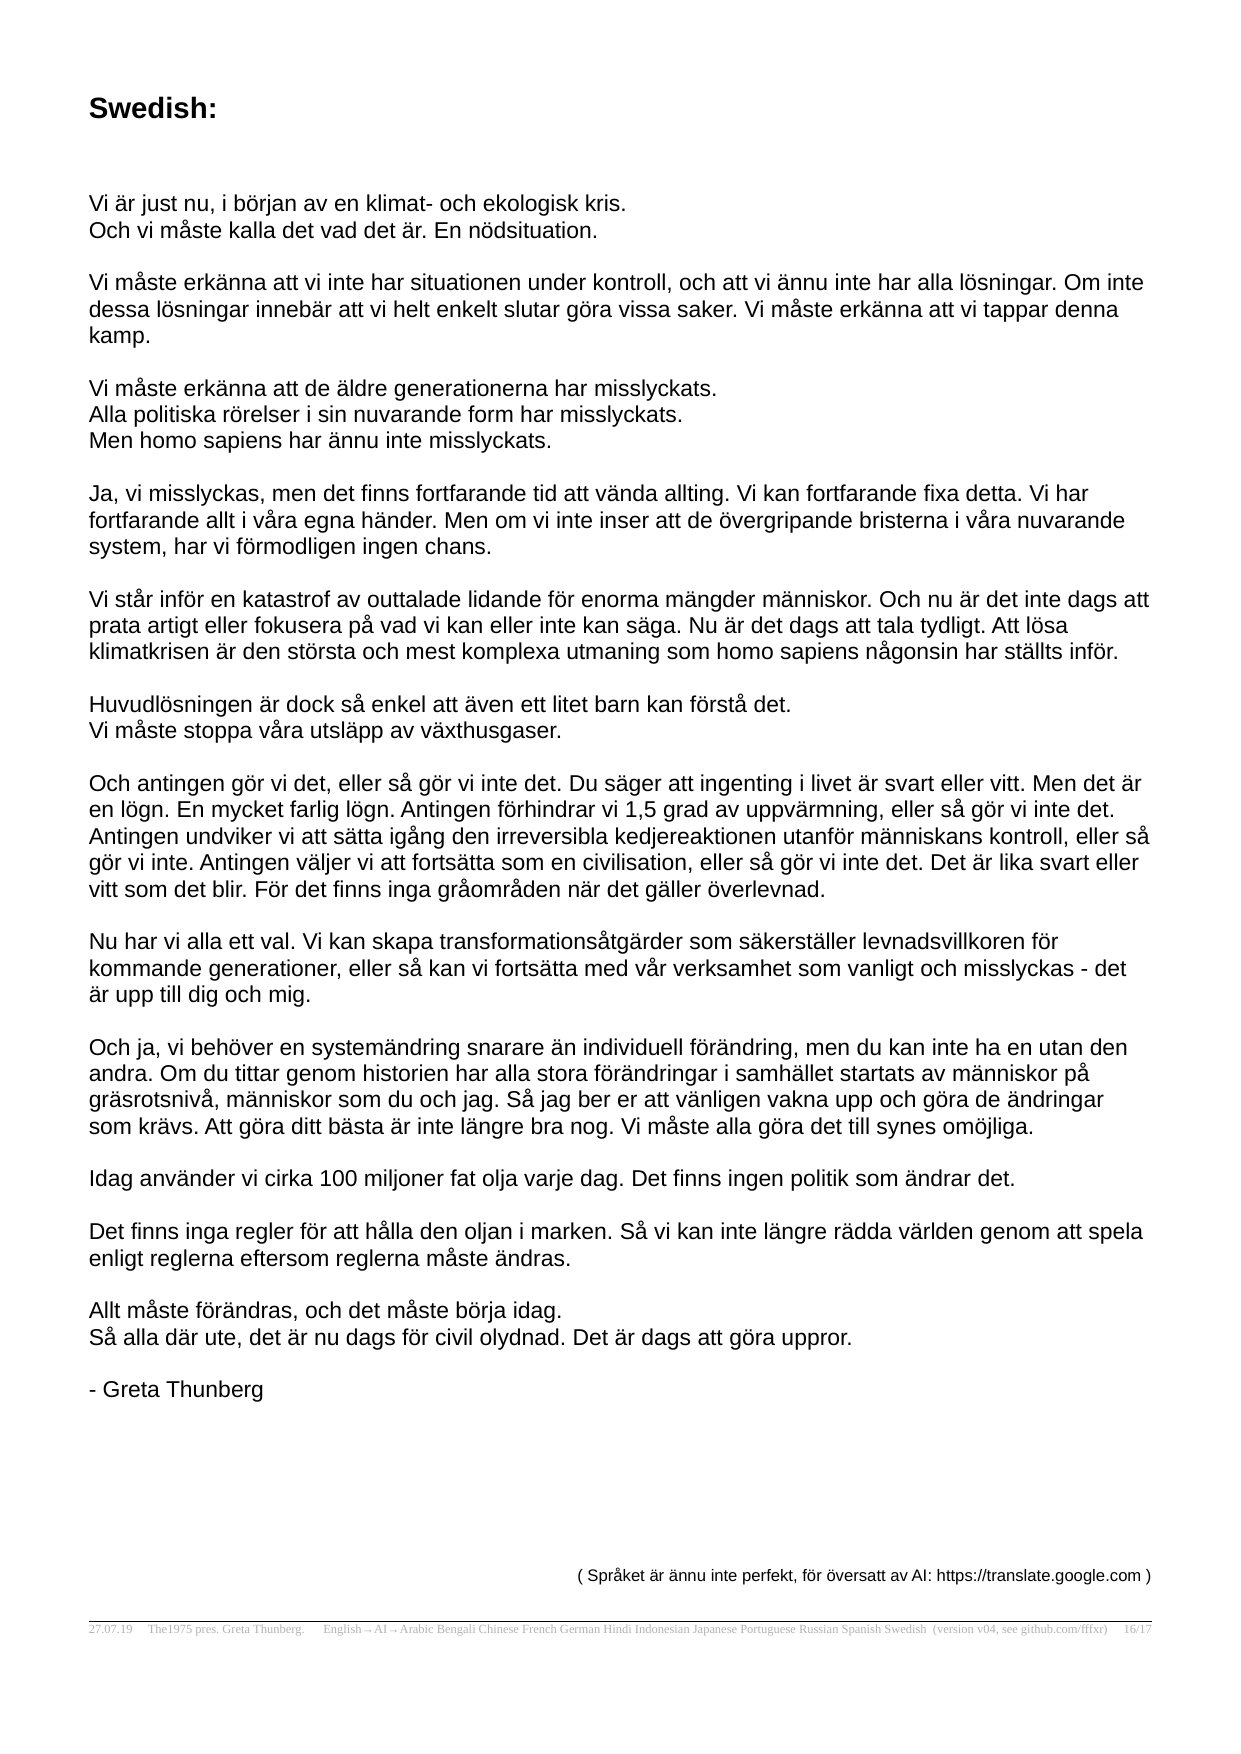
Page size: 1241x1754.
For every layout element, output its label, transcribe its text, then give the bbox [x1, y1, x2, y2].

text Vi måste erkänna att de äldre generationerna har misslyckats. [88, 375, 1152, 401]
subtitle Swedish: [88, 91, 1152, 125]
text Och vi måste kalla det vad det är. En nödsituation. [88, 217, 1152, 243]
text Vi står inför en katastrof av outtalade lidande för enorma mängder människor. Och nu är det inte dags att prata artigt eller fokusera på vad vi kan eller inte kan säga. Nu är det dags att tala tydligt. Att lösa klimatkrisen är den största och mest komplexa utmaning som homo sapiens någonsin har ställts inför. [88, 586, 1152, 665]
text Vi måste erkänna att vi inte har situationen under kontroll, och att vi ännu inte har alla lösningar. Om inte dessa lösningar innebär att vi helt enkelt slutar göra vissa saker. Vi måste erkänna att vi tappar denna kamp. [88, 269, 1152, 348]
text Nu har vi alla ett val. Vi kan skapa transformationsåtgärder som säkerställer levnadsvillkoren för kommande generationer, eller så kan vi fortsätta med vår verksamhet som vanligt och misslyckas - det är upp till dig och mig. [88, 928, 1152, 1007]
text Men homo sapiens har ännu inte misslyckats. [88, 427, 1152, 454]
text Och antingen gör vi det, eller så gör vi inte det. Du säger att ingenting i livet är svart eller vitt. Men det är en lögn. En mycket farlig lögn. Antingen förhindrar vi 1,5 grad av uppvärmning, eller så gör vi inte det. Antingen undviker vi att sätta igång den irreversibla kedjereaktionen utanför människans kontroll, eller så gör vi inte. Antingen väljer vi att fortsätta som en civilisation, eller så gör vi inte det. Det är lika svart eller vitt som det blir. För det finns inga gråområden när det gäller överlevnad. [88, 770, 1152, 902]
text Vi är just nu, i början av en klimat- och ekologisk kris. [88, 190, 1152, 217]
text Det finns inga regler för att hålla den oljan i marken. Så vi kan inte längre rädda världen genom att spela enligt reglerna eftersom reglerna måste ändras. [88, 1218, 1152, 1271]
text Alla politiska rörelser i sin nuvarande form har misslyckats. [88, 401, 1152, 427]
text Vi måste stoppa våra utsläpp av växthusgaser. [88, 717, 1152, 744]
text Idag använder vi cirka 100 miljoner fat olja varje dag. Det finns ingen politik som ändrar det. [88, 1165, 1152, 1192]
text Huvudlösningen är dock så enkel att även ett litet barn kan förstå det. [88, 691, 1152, 717]
text - Greta Thunberg [88, 1376, 1152, 1403]
text Allt måste förändras, och det måste börja idag. [88, 1297, 1152, 1323]
text ( Språket är ännu inte perfekt, för översatt av AI: https://translate.google.com ) [88, 1566, 1152, 1585]
text Och ja, vi behöver en systemändring snarare än individuell förändring, men du kan inte ha en utan den andra. Om du tittar genom historien har alla stora förändringar i samhället startats av människor på gräsrotsnivå, människor som du och jag. Så jag ber er att vänligen vakna upp och göra de ändringar som krävs. Att göra ditt bästa är inte längre bra nog. Vi måste alla göra det till synes omöjliga. [88, 1034, 1152, 1139]
text Ja, vi misslyckas, men det finns fortfarande tid att vända allting. Vi kan fortfarande fixa detta. Vi har fortfarande allt i våra egna händer. Men om vi inte inser att de övergripande bristerna i våra nuvarande system, har vi förmodligen ingen chans. [88, 480, 1152, 559]
text Så alla där ute, det är nu dags för civil olydnad. Det är dags att göra uppror. [88, 1323, 1152, 1350]
